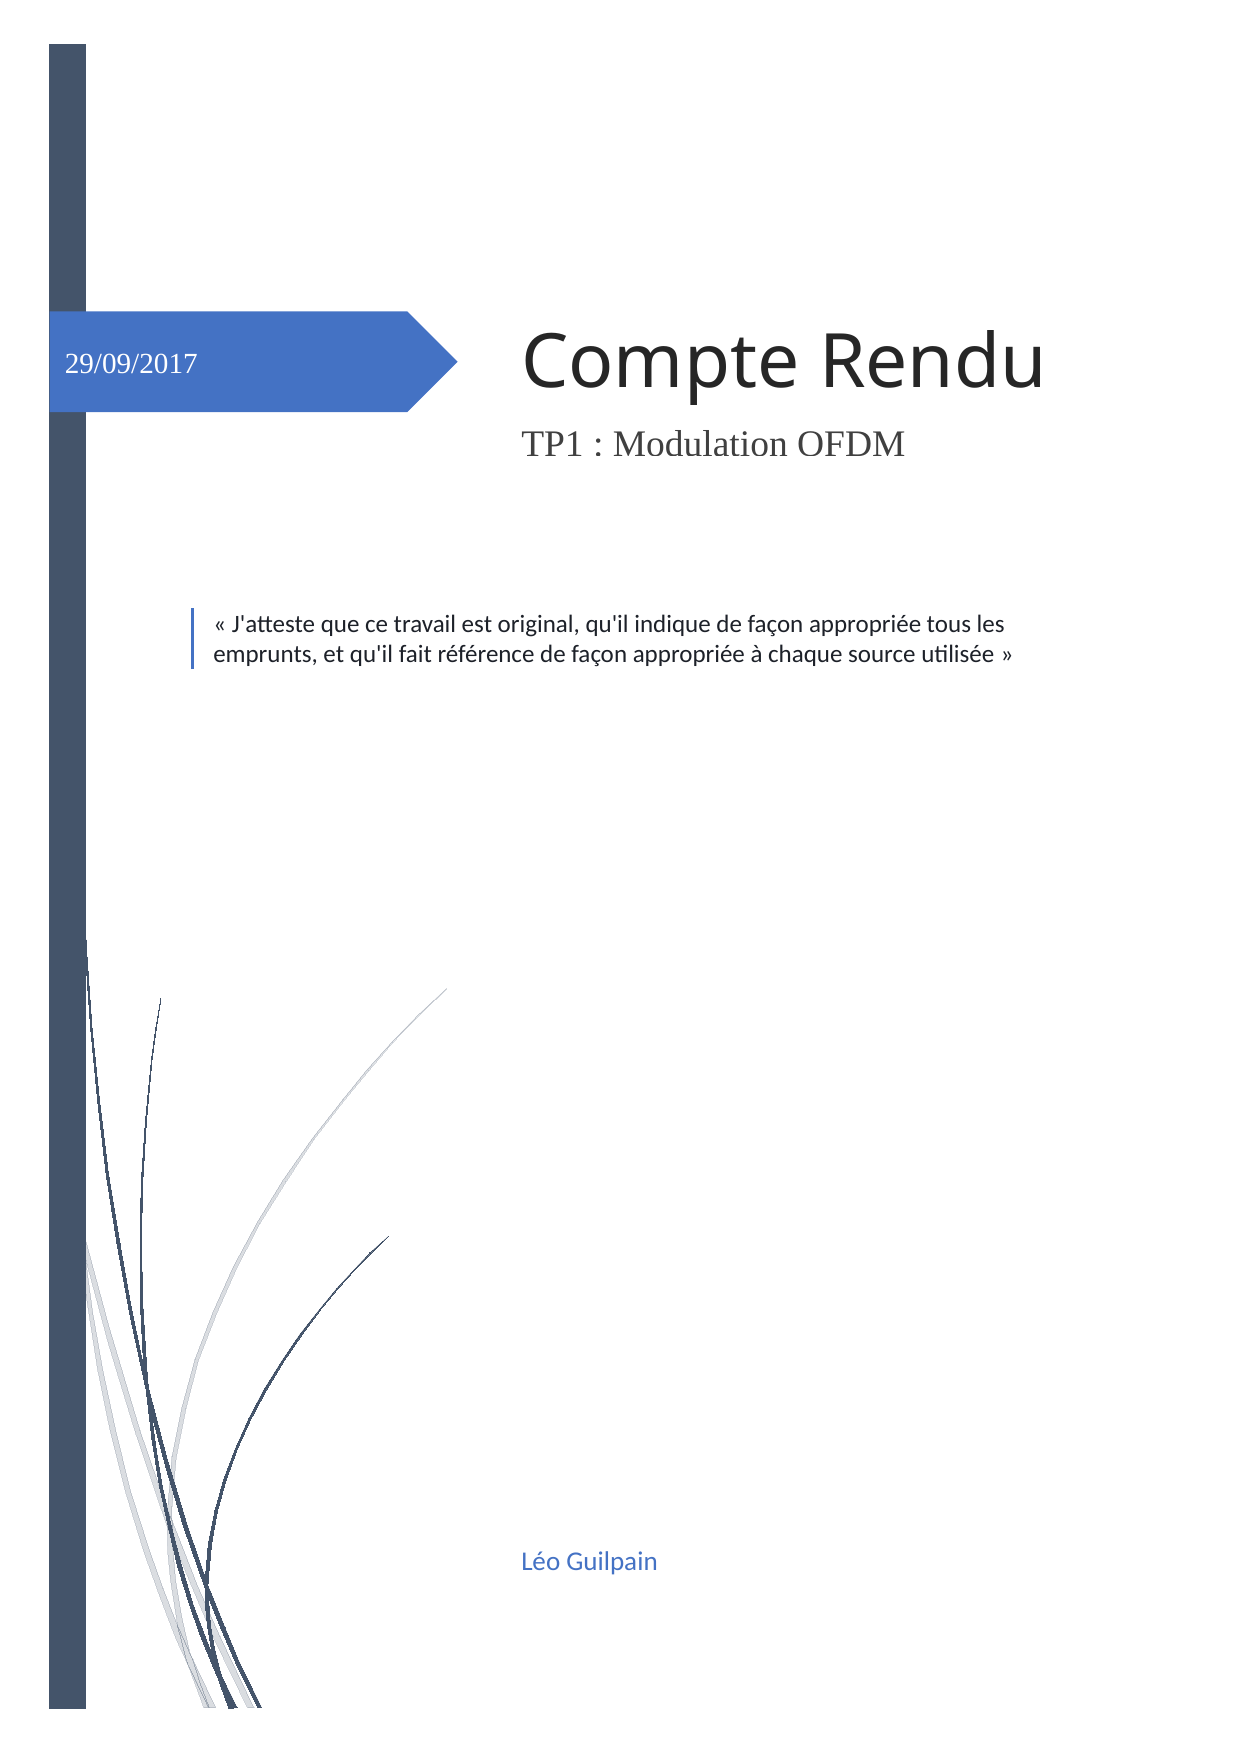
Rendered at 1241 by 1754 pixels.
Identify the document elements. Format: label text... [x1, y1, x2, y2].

text « J'atteste que ce travail est original, qu'il indique de façon appropriée tous les emprunts, et qu'il fait référence de façon appropriée à chaque source utilisée » [194, 608, 1064, 669]
text Compte Rendu [521, 307, 1078, 409]
text TP1 : Modulation OFDM [521, 422, 1078, 455]
text Léo Guilpain [521, 1544, 1079, 1578]
